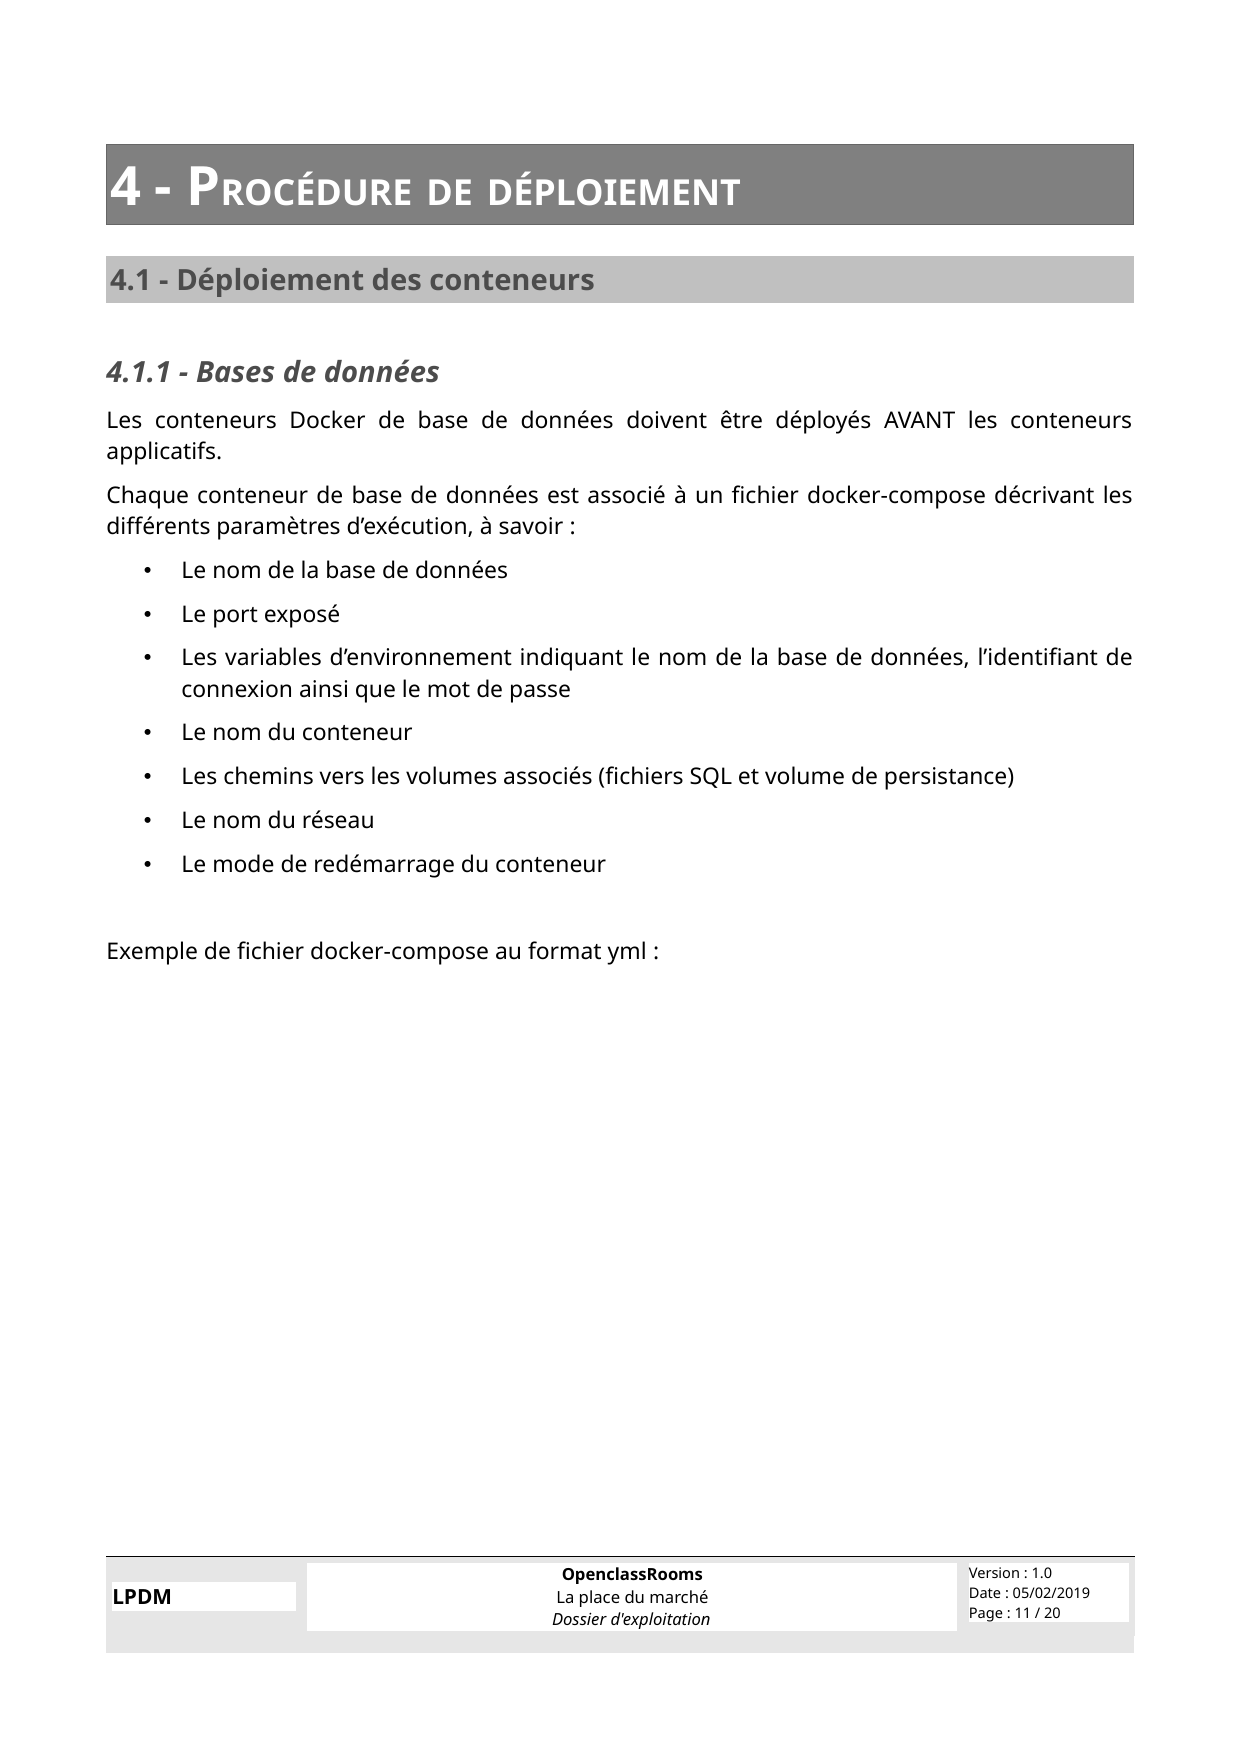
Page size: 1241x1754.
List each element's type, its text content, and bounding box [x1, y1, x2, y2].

subtitle Bases de données [106, 352, 1134, 391]
text Exemple de fichier docker-compose au format yml : [106, 935, 1134, 966]
text Chaque conteneur de base de données est associé à un fichier docker-compose décrivant les différents paramètres d’exécution, à savoir : [106, 479, 1134, 541]
list Les variables d’environnement indiquant le nom de la base de données, l’identifiant de connexion ainsi que le mot de passe [144, 641, 1134, 704]
list Le mode de redémarrage du conteneur [144, 847, 1134, 879]
list Le nom du réseau [144, 804, 1134, 835]
list Le port exposé [144, 597, 1134, 629]
subtitle Déploiement des conteneurs [107, 257, 1133, 302]
list Les chemins vers les volumes associés (fichiers SQL et volume de persistance) [144, 760, 1134, 791]
subtitle Procédure de déploiement [107, 145, 1133, 224]
list Le nom du conteneur [144, 716, 1134, 747]
list Le nom de la base de données [144, 554, 1134, 585]
list [144, 100, 1134, 132]
text Les conteneurs Docker de base de données doivent être déployés AVANT les conteneurs applicatifs. [106, 404, 1134, 466]
